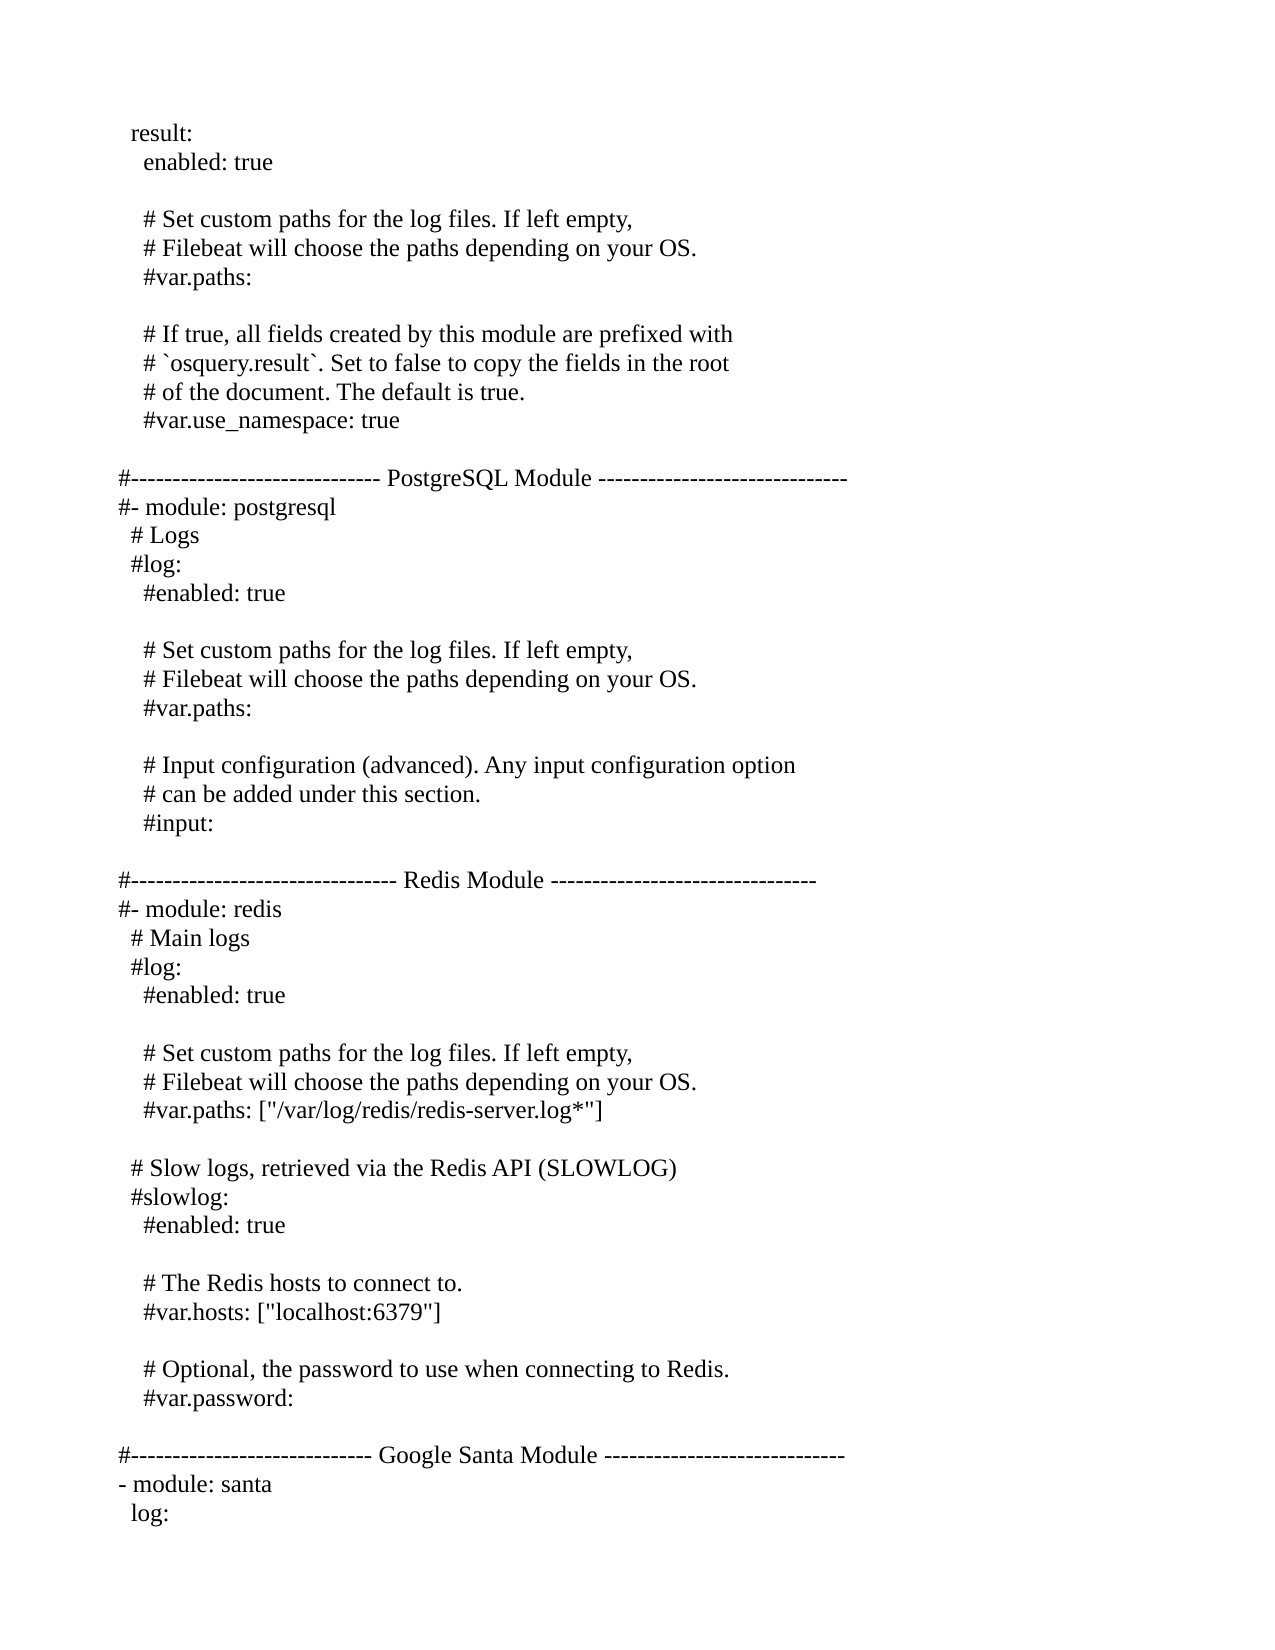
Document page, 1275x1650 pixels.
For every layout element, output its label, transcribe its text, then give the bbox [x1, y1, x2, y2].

text # Set custom paths for the log files. If left empty, [118, 204, 1157, 233]
text # `osquery.result`. Set to false to copy the fields in the root [118, 348, 1157, 377]
text - module: santa [118, 1469, 1157, 1498]
text #input: [118, 808, 1157, 837]
text #var.paths: [118, 693, 1157, 722]
text # The Redis hosts to connect to. [118, 1268, 1157, 1297]
text log: [118, 1498, 1157, 1527]
text # Slow logs, retrieved via the Redis API (SLOWLOG) [118, 1153, 1157, 1182]
text #enabled: true [118, 1211, 1157, 1239]
text # Main logs [118, 923, 1157, 952]
text # Filebeat will choose the paths depending on your OS. [118, 233, 1157, 262]
text #var.password: [118, 1383, 1157, 1412]
text # Input configuration (advanced). Any input configuration option [118, 751, 1157, 779]
text #enabled: true [118, 981, 1157, 1009]
text enabled: true [118, 147, 1157, 176]
text # can be added under this section. [118, 779, 1157, 808]
text #log: [118, 549, 1157, 578]
text #var.hosts: ["localhost:6379"] [118, 1297, 1157, 1326]
text # Logs [118, 521, 1157, 549]
text #----------------------------- Google Santa Module ----------------------------- [118, 1441, 1157, 1469]
text #var.paths: [118, 262, 1157, 291]
text #-------------------------------- Redis Module -------------------------------- [118, 866, 1157, 894]
text result: [118, 118, 1157, 147]
text # Set custom paths for the log files. If left empty, [118, 1038, 1157, 1067]
text #enabled: true [118, 578, 1157, 607]
text #- module: redis [118, 894, 1157, 923]
text # of the document. The default is true. [118, 377, 1157, 406]
text #- module: postgresql [118, 492, 1157, 521]
text #var.paths: ["/var/log/redis/redis-server.log*"] [118, 1096, 1157, 1124]
text #slowlog: [118, 1182, 1157, 1211]
text #log: [118, 952, 1157, 981]
text #var.use_namespace: true [118, 406, 1157, 434]
text # Optional, the password to use when connecting to Redis. [118, 1354, 1157, 1383]
text # Filebeat will choose the paths depending on your OS. [118, 664, 1157, 693]
text #------------------------------ PostgreSQL Module ------------------------------ [118, 463, 1157, 492]
text # Set custom paths for the log files. If left empty, [118, 636, 1157, 664]
text # Filebeat will choose the paths depending on your OS. [118, 1067, 1157, 1096]
text # If true, all fields created by this module are prefixed with [118, 319, 1157, 348]
